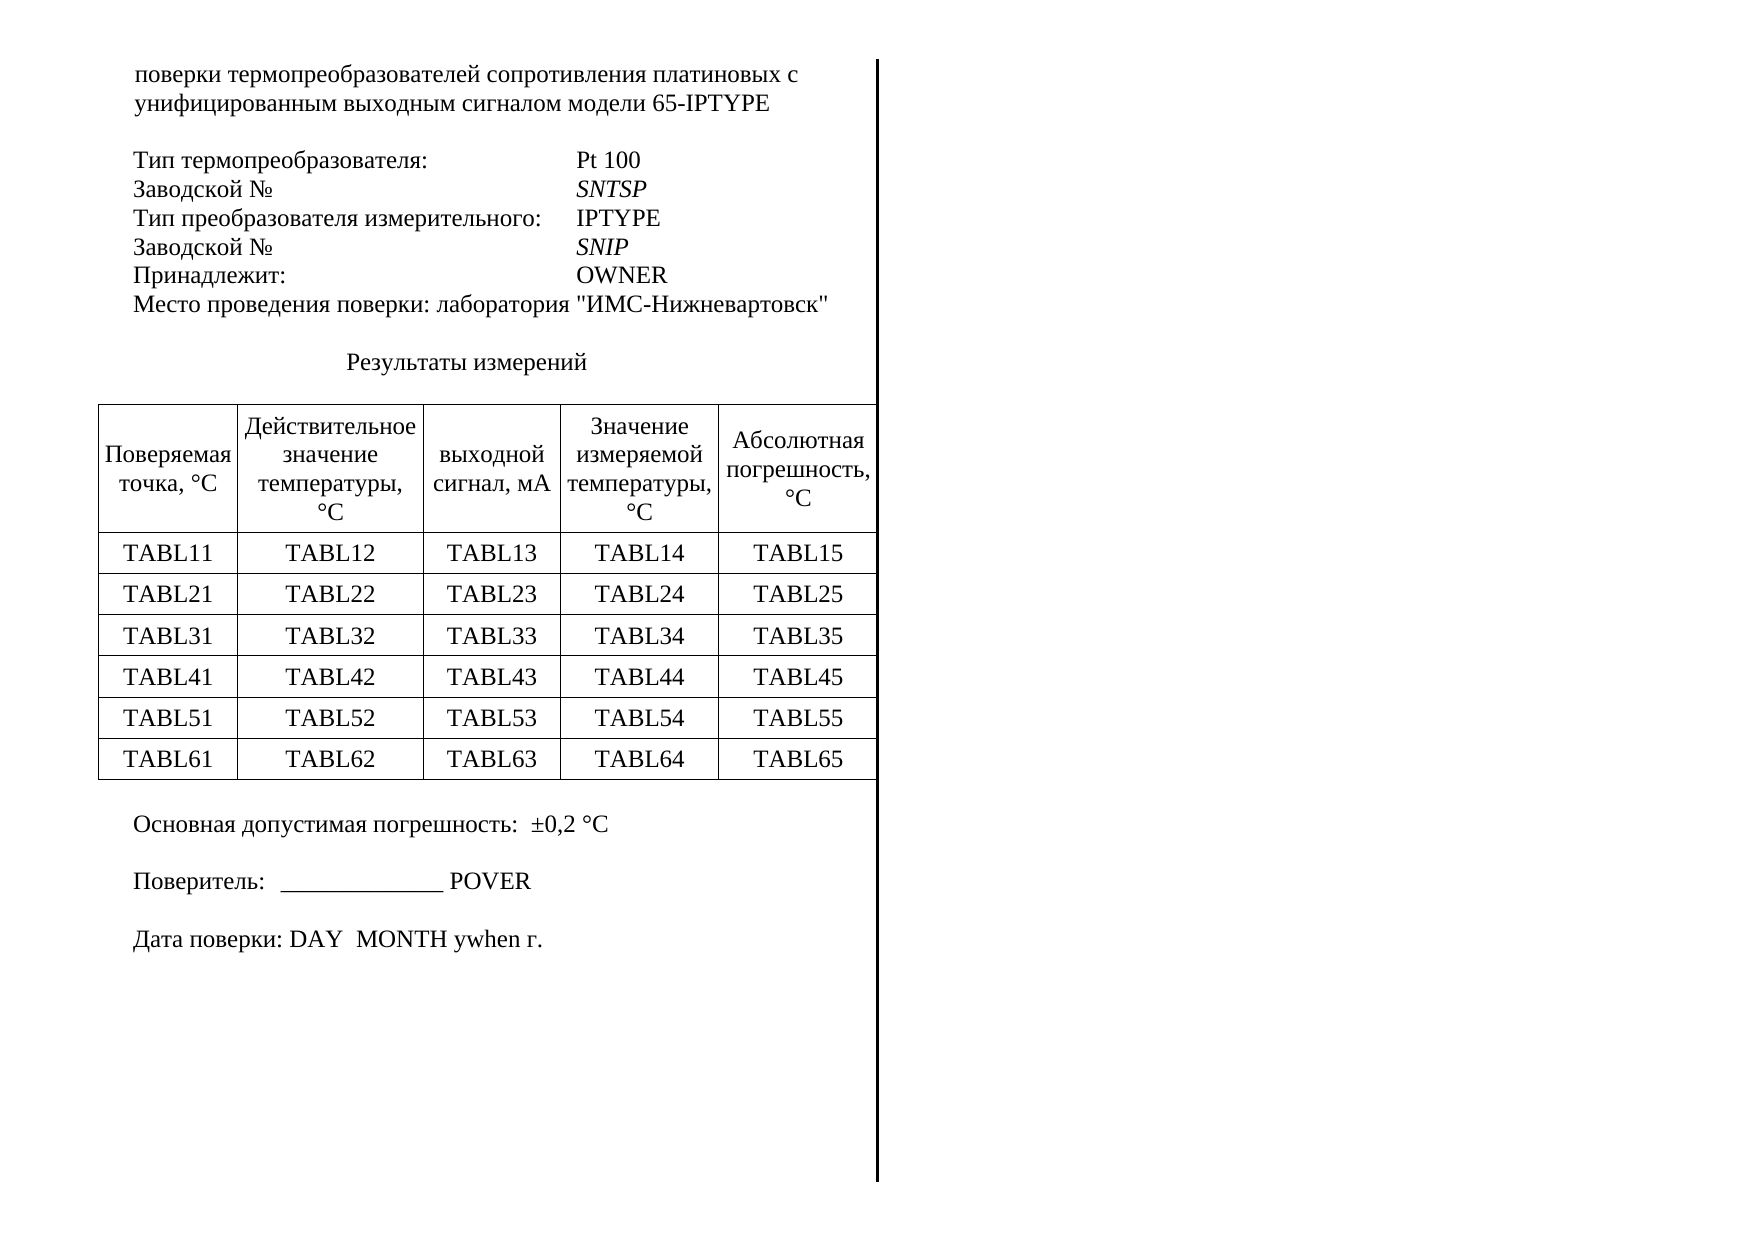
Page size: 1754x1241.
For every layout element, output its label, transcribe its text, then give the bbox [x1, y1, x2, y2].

table_cell TABL15 [719, 533, 876, 573]
table_header Значение измеряемой температуры, °C [561, 405, 718, 532]
table_cell TABL44 [561, 656, 718, 697]
text поверки термопреобразователей сопротивления платиновых с унифицированным выходным сигналом модели 65-IPTYPE [59, 59, 874, 117]
table_cell TABL32 [238, 615, 423, 655]
table_cell TABL63 [424, 739, 560, 779]
text Основная допустимая погрешность: ±0,2 °C [59, 809, 874, 838]
table_header выходной сигнал, мА [424, 405, 560, 532]
table_cell TABL24 [561, 574, 718, 614]
table_cell TABL13 [424, 533, 560, 573]
text Место проведения поверки: лаборатория "ИМС-Нижневартовск" [59, 289, 874, 347]
table_cell TABL52 [238, 698, 423, 738]
table_cell TABL35 [719, 615, 876, 655]
table_cell TABL23 [424, 574, 560, 614]
text Тип термопреобразователя: Pt 100 [59, 145, 874, 174]
table_cell TABL62 [238, 739, 423, 779]
text Заводской № SNTSP [59, 174, 874, 203]
table_cell TABL21 [99, 574, 237, 614]
table_cell TABL41 [99, 656, 237, 697]
table_cell TABL64 [561, 739, 718, 779]
table_cell TABL51 [99, 698, 237, 738]
table_cell TABL43 [424, 656, 560, 697]
table_cell TABL31 [99, 615, 237, 655]
table_cell TABL55 [719, 698, 876, 738]
table_cell TABL61 [99, 739, 237, 779]
table_cell TABL42 [238, 656, 423, 697]
table_cell TABL22 [238, 574, 423, 614]
table_cell TABL54 [561, 698, 718, 738]
table_cell TABL65 [719, 739, 876, 779]
table_header Абсолютная погрешность, °C [719, 405, 876, 532]
table_cell TABL34 [561, 615, 718, 655]
text Поверитель: _____________ POVER [59, 866, 874, 895]
table_cell TABL14 [561, 533, 718, 573]
table_header Действительное значение температуры, °C [238, 405, 423, 532]
table_cell TABL11 [99, 533, 237, 573]
text Результаты измерений [59, 347, 874, 375]
text Заводской № SNIP [59, 232, 874, 260]
text Принадлежит: OWNER [59, 260, 874, 289]
table_cell TABL45 [719, 656, 876, 697]
text Тип преобразователя измерительного: IPTYPE [59, 203, 874, 232]
table_cell TABL25 [719, 574, 876, 614]
table_cell TABL12 [238, 533, 423, 573]
table_cell TABL33 [424, 615, 560, 655]
text Дата поверки: DAY MONTH ywhen г. [59, 924, 874, 981]
table_cell TABL53 [424, 698, 560, 738]
table_header Поверяемая точка, °C [99, 405, 237, 532]
